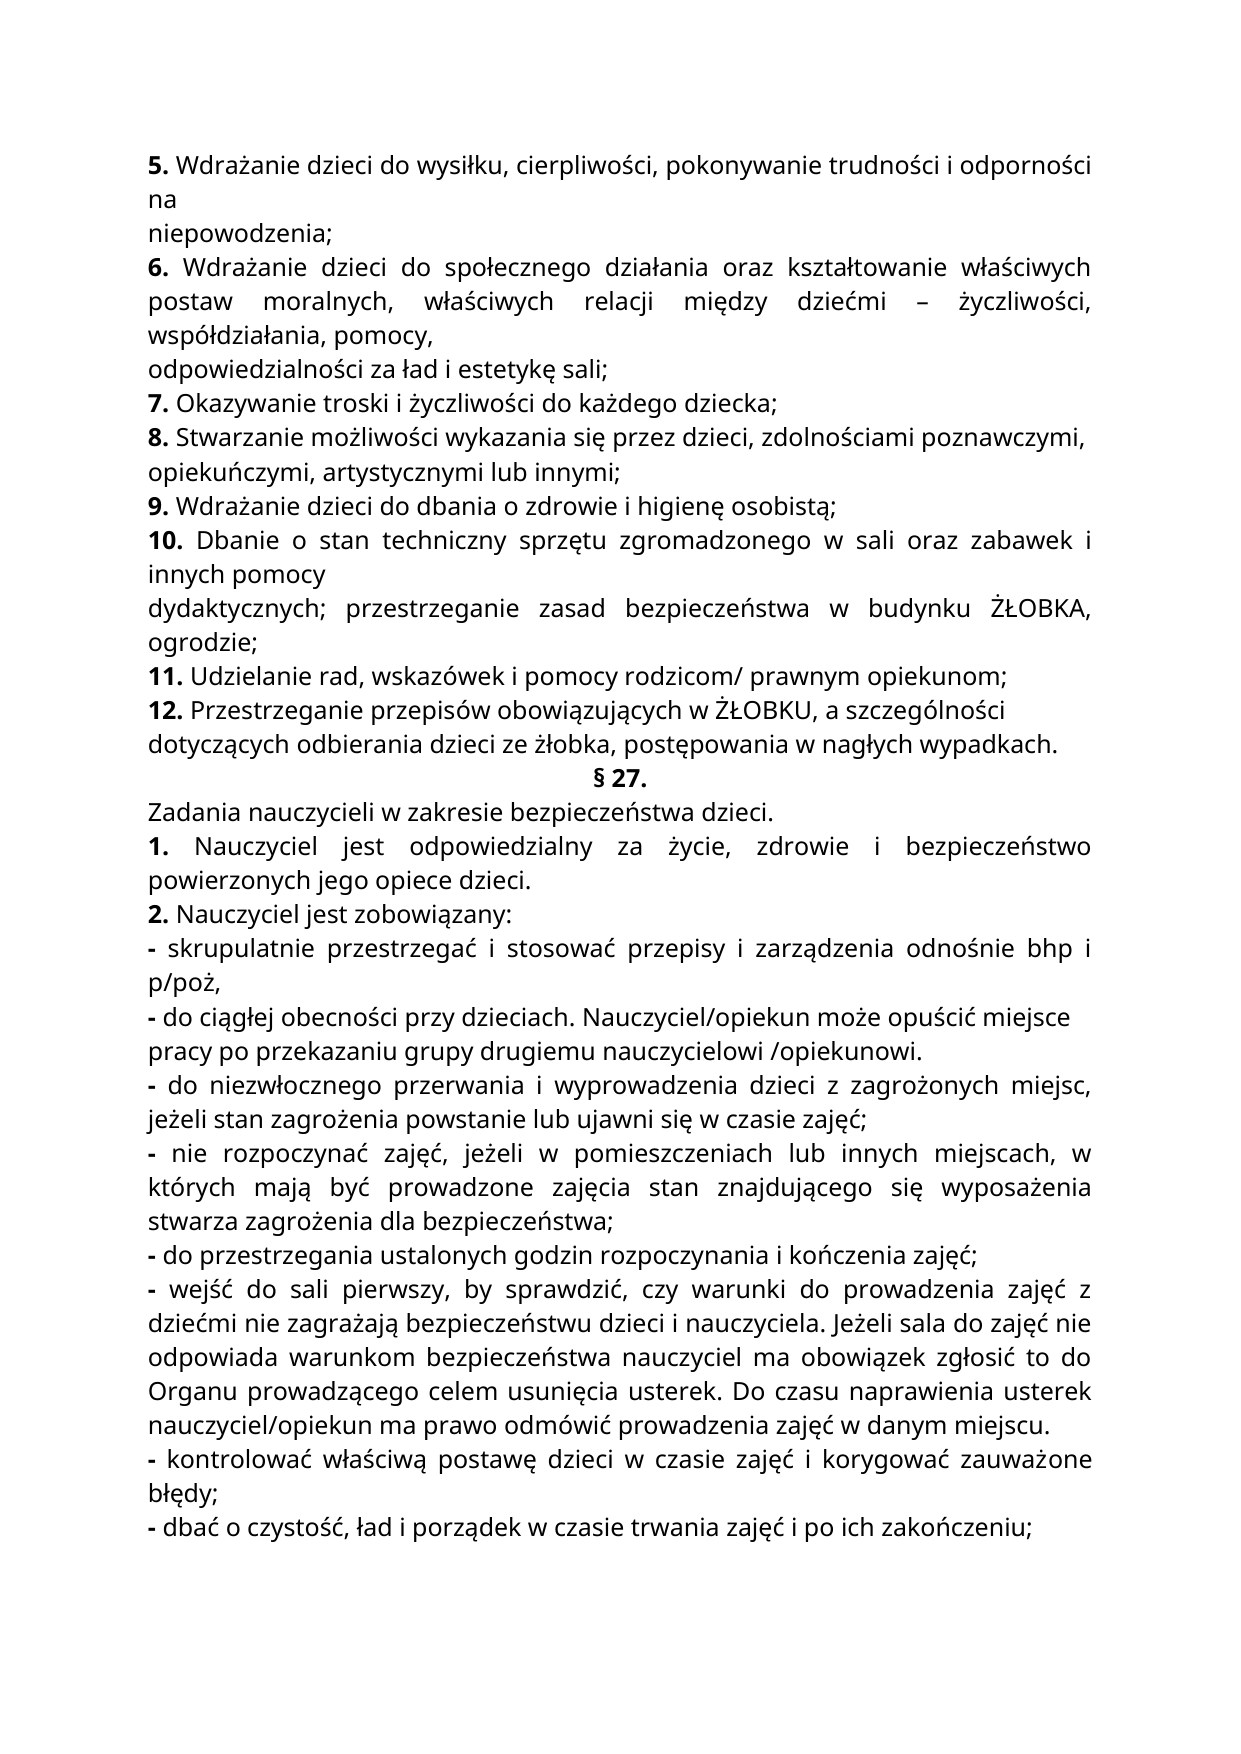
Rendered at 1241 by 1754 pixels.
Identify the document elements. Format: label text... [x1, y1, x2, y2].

text Zadania nauczycieli w zakresie bezpieczeństwa dzieci. [148, 795, 1093, 829]
text 1. Nauczyciel jest odpowiedzialny za życie, zdrowie i bezpieczeństwo powierzonych jego opiece dzieci. [148, 829, 1093, 897]
text 7. Okazywanie troski i życzliwości do każdego dziecka; [148, 386, 1093, 420]
text - do niezwłocznego przerwania i wyprowadzenia dzieci z zagrożonych miejsc, jeżeli stan zagrożenia powstanie lub ujawni się w czasie zajęć; [148, 1067, 1093, 1135]
text - do przestrzegania ustalonych godzin rozpoczynania i kończenia zajęć; [148, 1238, 1093, 1272]
text - skrupulatnie przestrzegać i stosować przepisy i zarządzenia odnośnie bhp i p/poż, [148, 931, 1093, 999]
text - dbać o czystość, ład i porządek w czasie trwania zajęć i po ich zakończeniu; [148, 1510, 1093, 1544]
text - kontrolować właściwą postawę dzieci w czasie zajęć i korygować zauważone błędy; [148, 1442, 1093, 1510]
text 12. Przestrzeganie przepisów obowiązujących w ŻŁOBKU, a szczególności [148, 693, 1093, 727]
text dydaktycznych; przestrzeganie zasad bezpieczeństwa w budynku ŻŁOBKA, ogrodzie; [148, 590, 1093, 658]
text 11. Udzielanie rad, wskazówek i pomocy rodzicom/ prawnym opiekunom; [148, 658, 1093, 693]
text § 27. [148, 761, 1093, 795]
text - nie rozpoczynać zajęć, jeżeli w pomieszczeniach lub innych miejscach, w których mają być prowadzone zajęcia stan znajdującego się wyposażenia stwarza zagrożenia dla bezpieczeństwa; [148, 1135, 1093, 1238]
text niepowodzenia; [148, 216, 1093, 250]
text 5. Wdrażanie dzieci do wysiłku, cierpliwości, pokonywanie trudności i odporności na [148, 148, 1093, 216]
text pracy po przekazaniu grupy drugiemu nauczycielowi /opiekunowi. [148, 1033, 1093, 1067]
text odpowiedzialności za ład i estetykę sali; [148, 352, 1093, 386]
text 2. Nauczyciel jest zobowiązany: [148, 897, 1093, 931]
text 6. Wdrażanie dzieci do społecznego działania oraz kształtowanie właściwych postaw moralnych, właściwych relacji między dziećmi – życzliwości, współdziałania, pomocy, [148, 250, 1093, 352]
text dotyczących odbierania dzieci ze żłobka, postępowania w nagłych wypadkach. [148, 727, 1093, 761]
text - do ciągłej obecności przy dzieciach. Nauczyciel/opiekun może opuścić miejsce [148, 999, 1093, 1033]
text 10. Dbanie o stan techniczny sprzętu zgromadzonego w sali oraz zabawek i innych pomocy [148, 522, 1093, 590]
text - wejść do sali pierwszy, by sprawdzić, czy warunki do prowadzenia zajęć z dziećmi nie zagrażają bezpieczeństwu dzieci i nauczyciela. Jeżeli sala do zajęć nie odpowiada warunkom bezpieczeństwa nauczyciel ma obowiązek zgłosić to do Organu prowadzącego celem usunięcia usterek. Do czasu naprawienia usterek nauczyciel/opiekun ma prawo odmówić prowadzenia zajęć w danym miejscu. [148, 1272, 1093, 1442]
text 9. Wdrażanie dzieci do dbania o zdrowie i higienę osobistą; [148, 488, 1093, 522]
text 8. Stwarzanie możliwości wykazania się przez dzieci, zdolnościami poznawczymi, [148, 420, 1093, 454]
text opiekuńczymi, artystycznymi lub innymi; [148, 454, 1093, 488]
